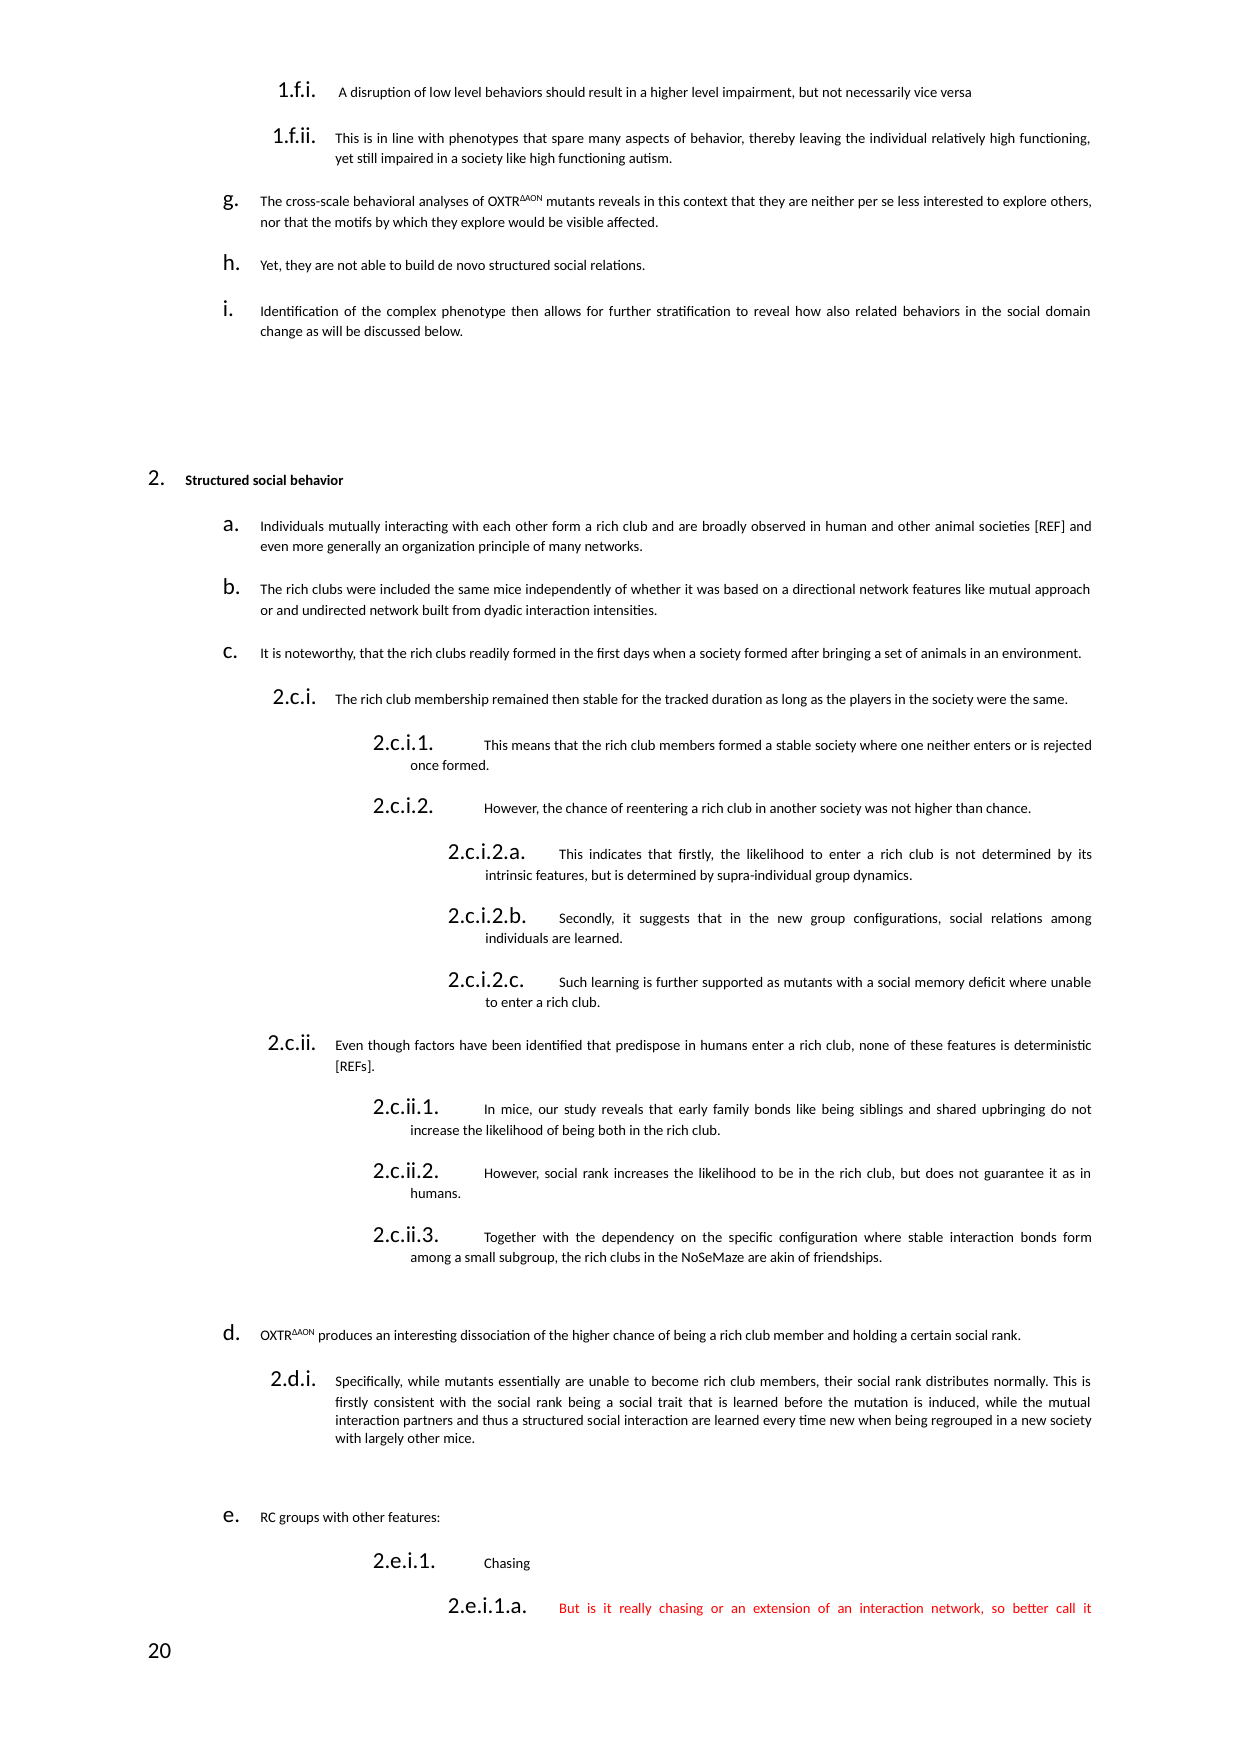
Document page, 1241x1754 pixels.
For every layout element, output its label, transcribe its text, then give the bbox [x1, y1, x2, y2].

list However, the chance of reentering a rich club in another society was not higher than chance. [373, 791, 1093, 819]
list It is noteworthy, that the rich clubs readily formed in the first days when a society formed after bringing a set of animals in an environment. [223, 636, 1093, 664]
list A disruption of low level behaviors should result in a higher level impairment, but not necessarily vice versa [316, 75, 1093, 103]
list But is it really chasing or an extension of an interaction network, so better call it following? [448, 1591, 1093, 1619]
list This is in line with phenotypes that spare many aspects of behavior, thereby leaving the individual relatively high functioning, yet still impaired in a society like high functioning autism. [316, 121, 1093, 167]
list RC groups with other features: [223, 1500, 1093, 1528]
list Together with the dependency on the specific configuration where stable interaction bonds form among a small subgroup, the rich clubs in the NoSeMaze are akin of friendships. [373, 1220, 1093, 1266]
list However, social rank increases the likelihood to be in the rich club, but does not guarantee it as in humans. [373, 1156, 1093, 1202]
list The rich club membership remained then stable for the tracked duration as long as the players in the society were the same. [316, 682, 1093, 710]
list This means that the rich club members formed a stable society where one neither enters or is rejected once formed. [373, 728, 1093, 774]
list This indicates that firstly, the likelihood to enter a rich club is not determined by its intrinsic features, but is determined by supra-individual group dynamics. [448, 837, 1093, 884]
list Specifically, while mutants essentially are unable to become rich club members, their social rank distributes normally. This is firstly consistent with the social rank being a social trait that is learned before the mutation is induced, while the mutual interaction partners and thus a structured social interaction are learned every time new when being regrouped in a new society with largely other mice. [316, 1364, 1093, 1448]
list The rich clubs were included the same mice independently of whether it was based on a directional network features like mutual approach or and undirected network built from dyadic interaction intensities. [223, 572, 1093, 619]
list Individuals mutually interacting with each other form a rich club and are broadly observed in human and other animal societies [REF] and even more generally an organization principle of many networks. [223, 509, 1093, 555]
list Such learning is further supported as mutants with a social memory deficit where unable to enter a rich club. [448, 965, 1093, 1011]
list OXTRΔAON produces an interesting dissociation of the higher chance of being a rich club member and holding a certain social rank. [223, 1318, 1093, 1347]
list In mice, our study reveals that early family bonds like being siblings and shared upbringing do not increase the likelihood of being both in the rich club. [373, 1092, 1093, 1139]
list The cross-scale behavioral analyses of OXTRΔAON mutants reveals in this context that they are neither per se less interested to explore others, nor that the motifs by which they explore would be visible affected. [223, 184, 1093, 231]
list Secondly, it suggests that in the new group configurations, social relations among individuals are learned. [448, 901, 1093, 947]
list Identification of the complex phenotype then allows for further stratification to reveal how also related behaviors in the social domain change as will be discussed below. [223, 294, 1093, 340]
list Yet, they are not able to build de novo structured social relations. [223, 248, 1093, 276]
list Structured social behavior [148, 463, 1093, 491]
list Chasing [373, 1546, 1093, 1574]
list Even though factors have been identified that predispose in humans enter a rich club, none of these features is deterministic [REFs]. [316, 1028, 1093, 1075]
